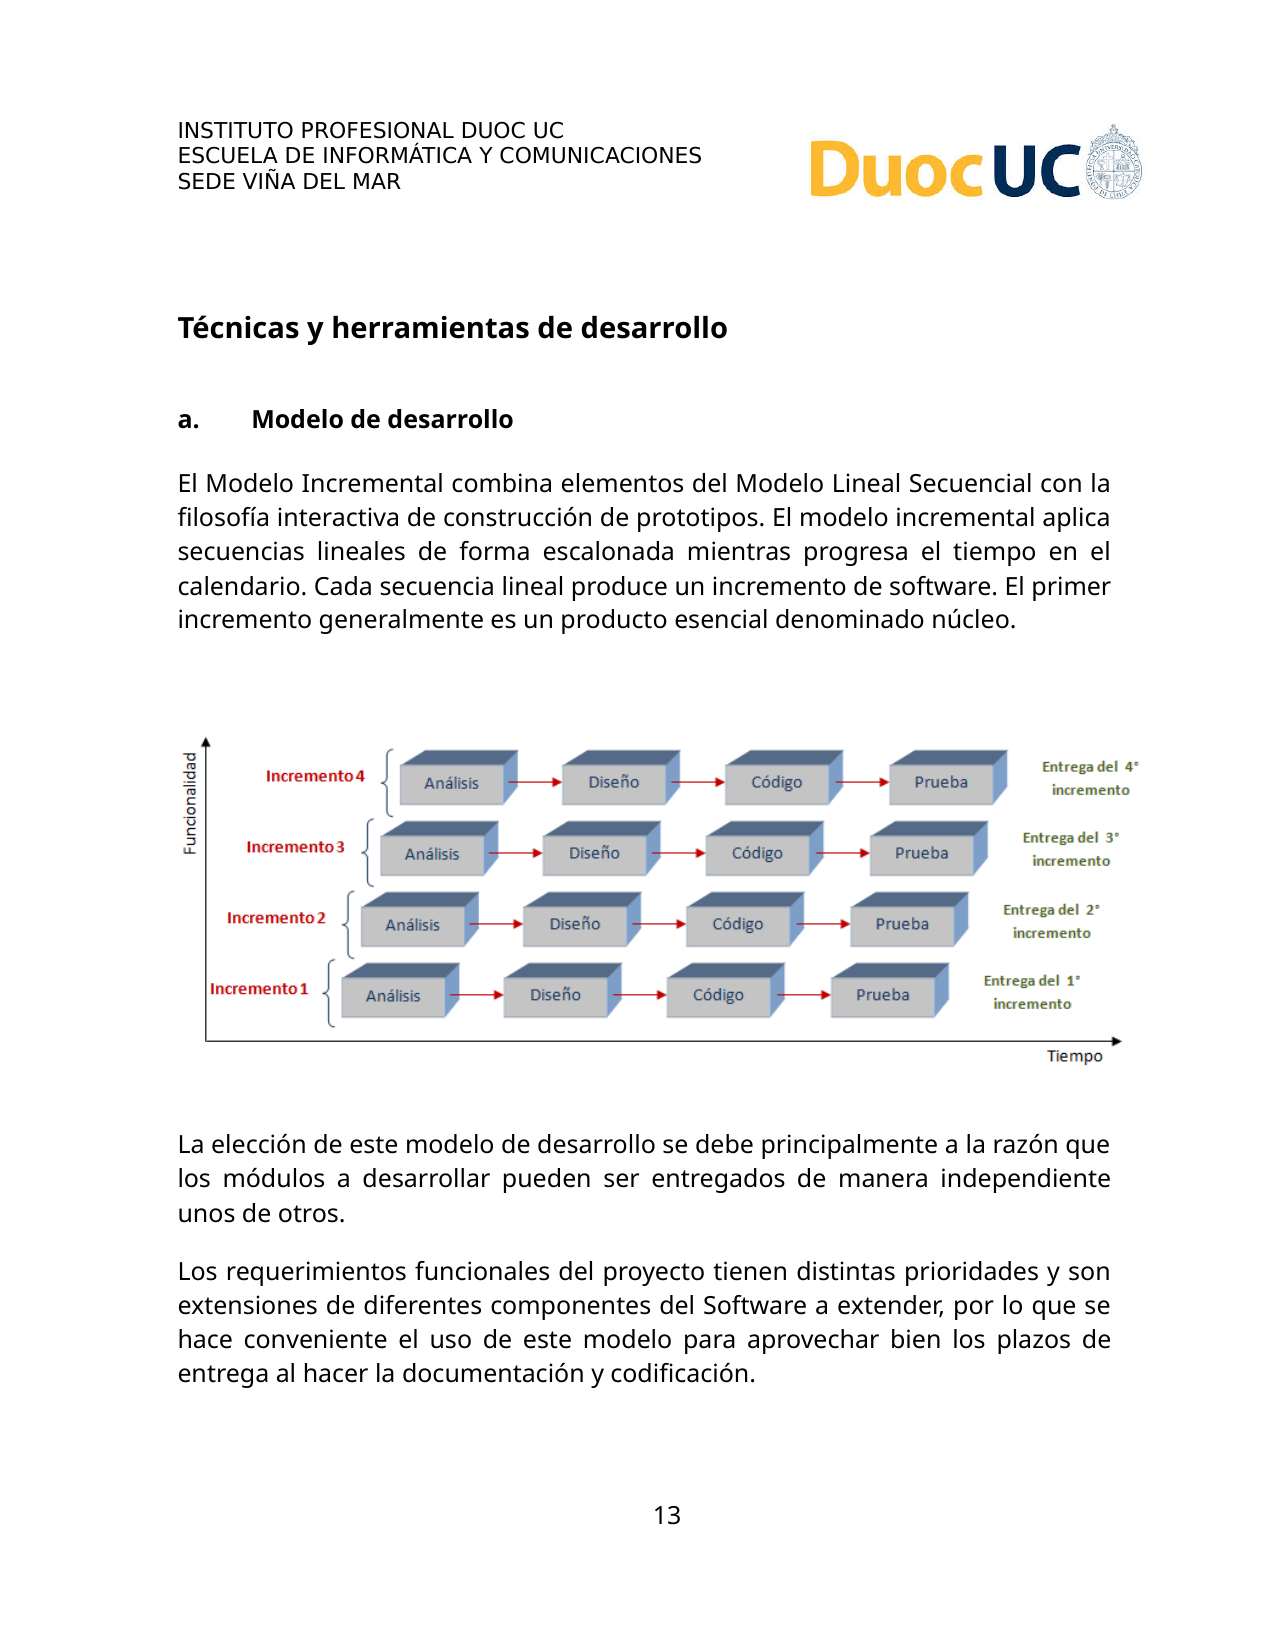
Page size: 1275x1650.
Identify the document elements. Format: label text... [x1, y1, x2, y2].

text Los requerimientos funcionales del proyecto tienen distintas prioridades y son extensiones de diferentes componentes del Software a extender, por lo que se hace conveniente el uso de este modelo para aprovechar bien los plazos de entrega al hacer la documentación y codificación. [177, 1253, 1112, 1390]
text La elección de este modelo de desarrollo se debe principalmente a la razón que los módulos a desarrollar pueden ser entregados de manera independiente unos de otros. [177, 1127, 1112, 1229]
subtitle a. Modelo de desarrollo [177, 402, 1112, 436]
text El Modelo Incremental combina elementos del Modelo Lineal Secuencial con la filosofía interactiva de construcción de prototipos. El modelo incremental aplica secuencias lineales de forma escalonada mientras progresa el tiempo en el calendario. Cada secuencia lineal produce un incremento de software. El primer incremento generalmente es un producto esencial denominado núcleo. [177, 466, 1112, 636]
picture [794, 120, 1154, 203]
picture [170, 718, 1164, 1069]
subtitle Técnicas y herramientas de desarrollo [177, 307, 1157, 347]
